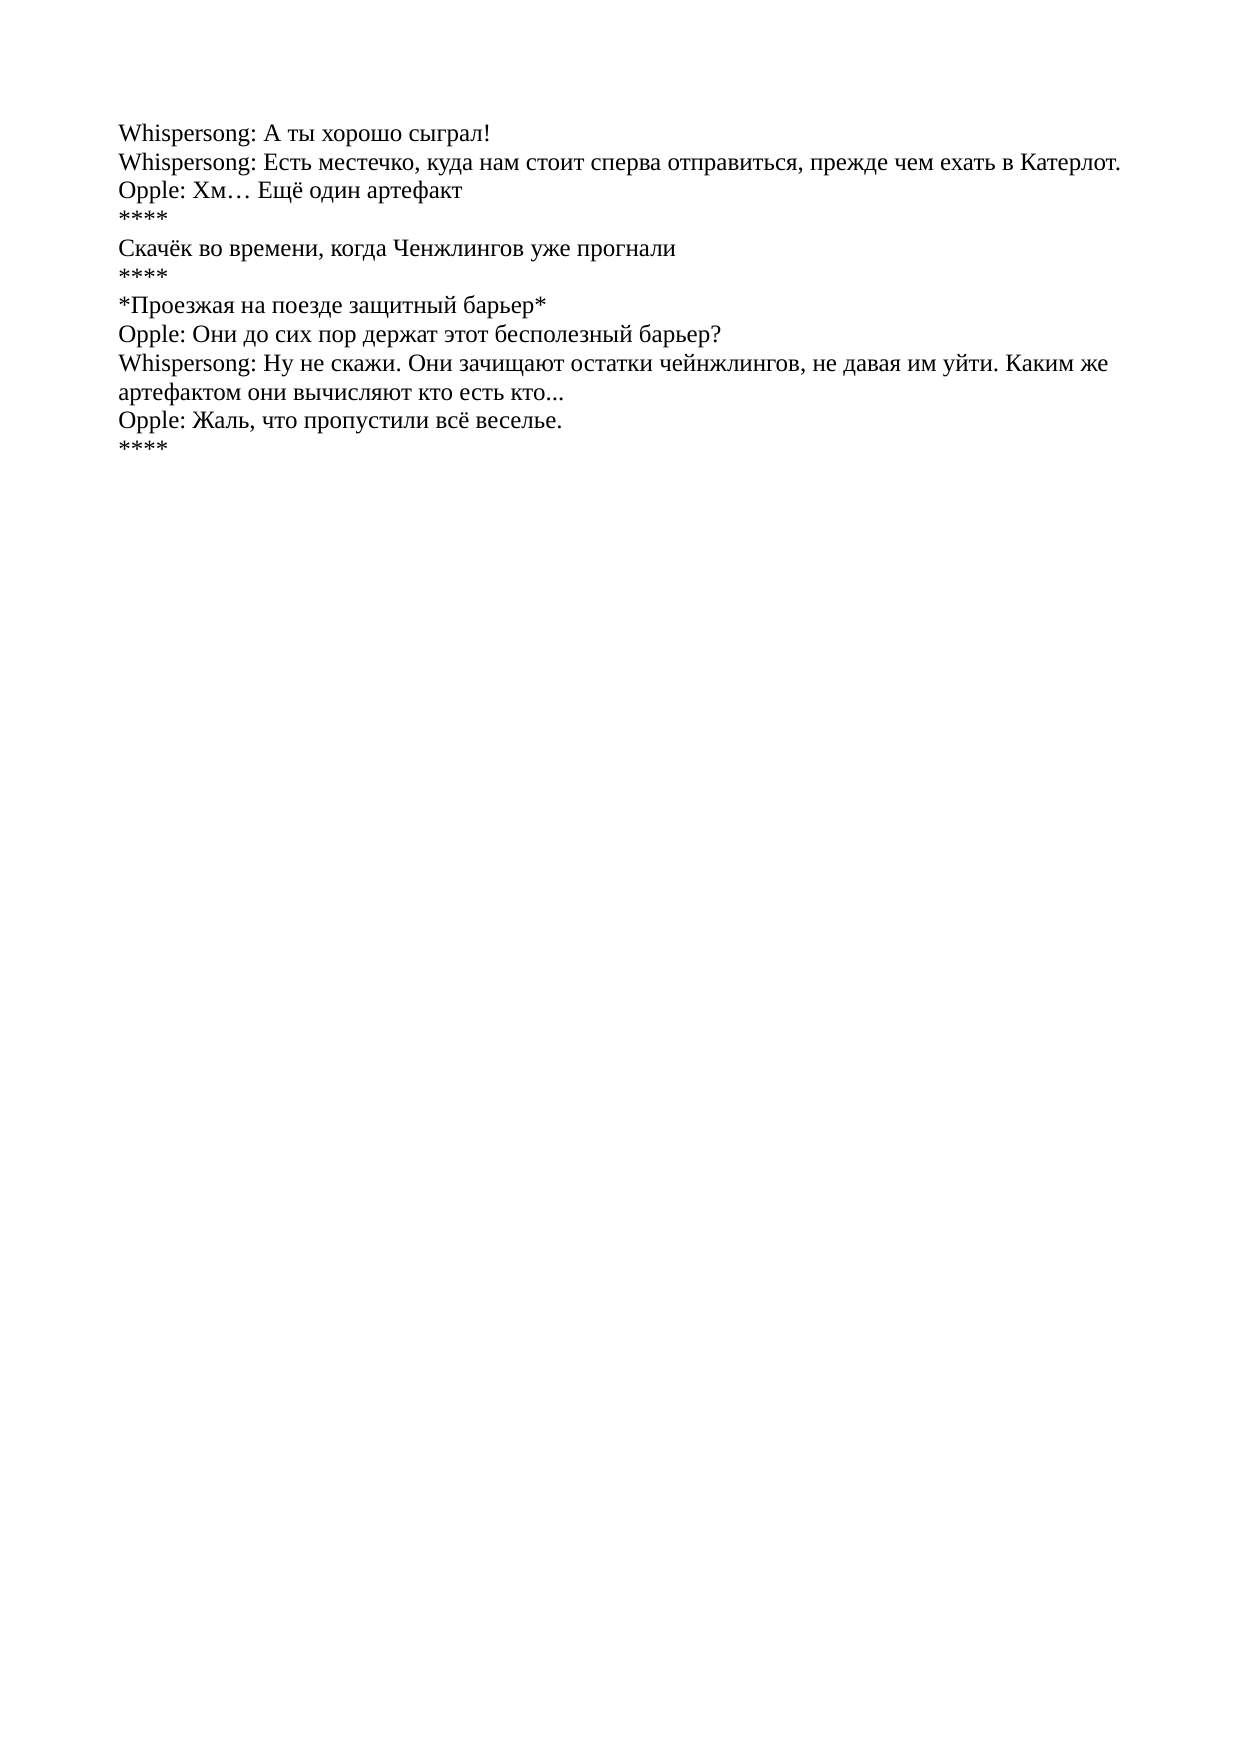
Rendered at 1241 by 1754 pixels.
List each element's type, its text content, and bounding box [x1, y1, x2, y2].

text **** [118, 262, 1122, 291]
text Whispersong: А ты хорошо сыграл! [118, 118, 1122, 147]
text Whispersong: Есть местечко, куда нам стоит сперва отправиться, прежде чем ехать в Катерлот. [118, 147, 1122, 176]
text Whispersong: Ну не скажи. Они зачищают остатки чейнжлингов, не давая им уйти. Каким же артефактом они вычисляют кто есть кто... [118, 348, 1122, 406]
text *Проезжая на поезде защитный барьер* [118, 291, 1122, 319]
text Opple: Они до сих пор держат этот бесполезный барьер? [118, 319, 1122, 348]
text **** [118, 434, 1122, 463]
text Opple: Хм… Ещё один артефакт [118, 176, 1122, 204]
text Opple: Жаль, что пропустили всё веселье. [118, 406, 1122, 434]
text **** [118, 204, 1122, 233]
text Скачёк во времени, когда Ченжлингов уже прогнали [118, 233, 1122, 262]
